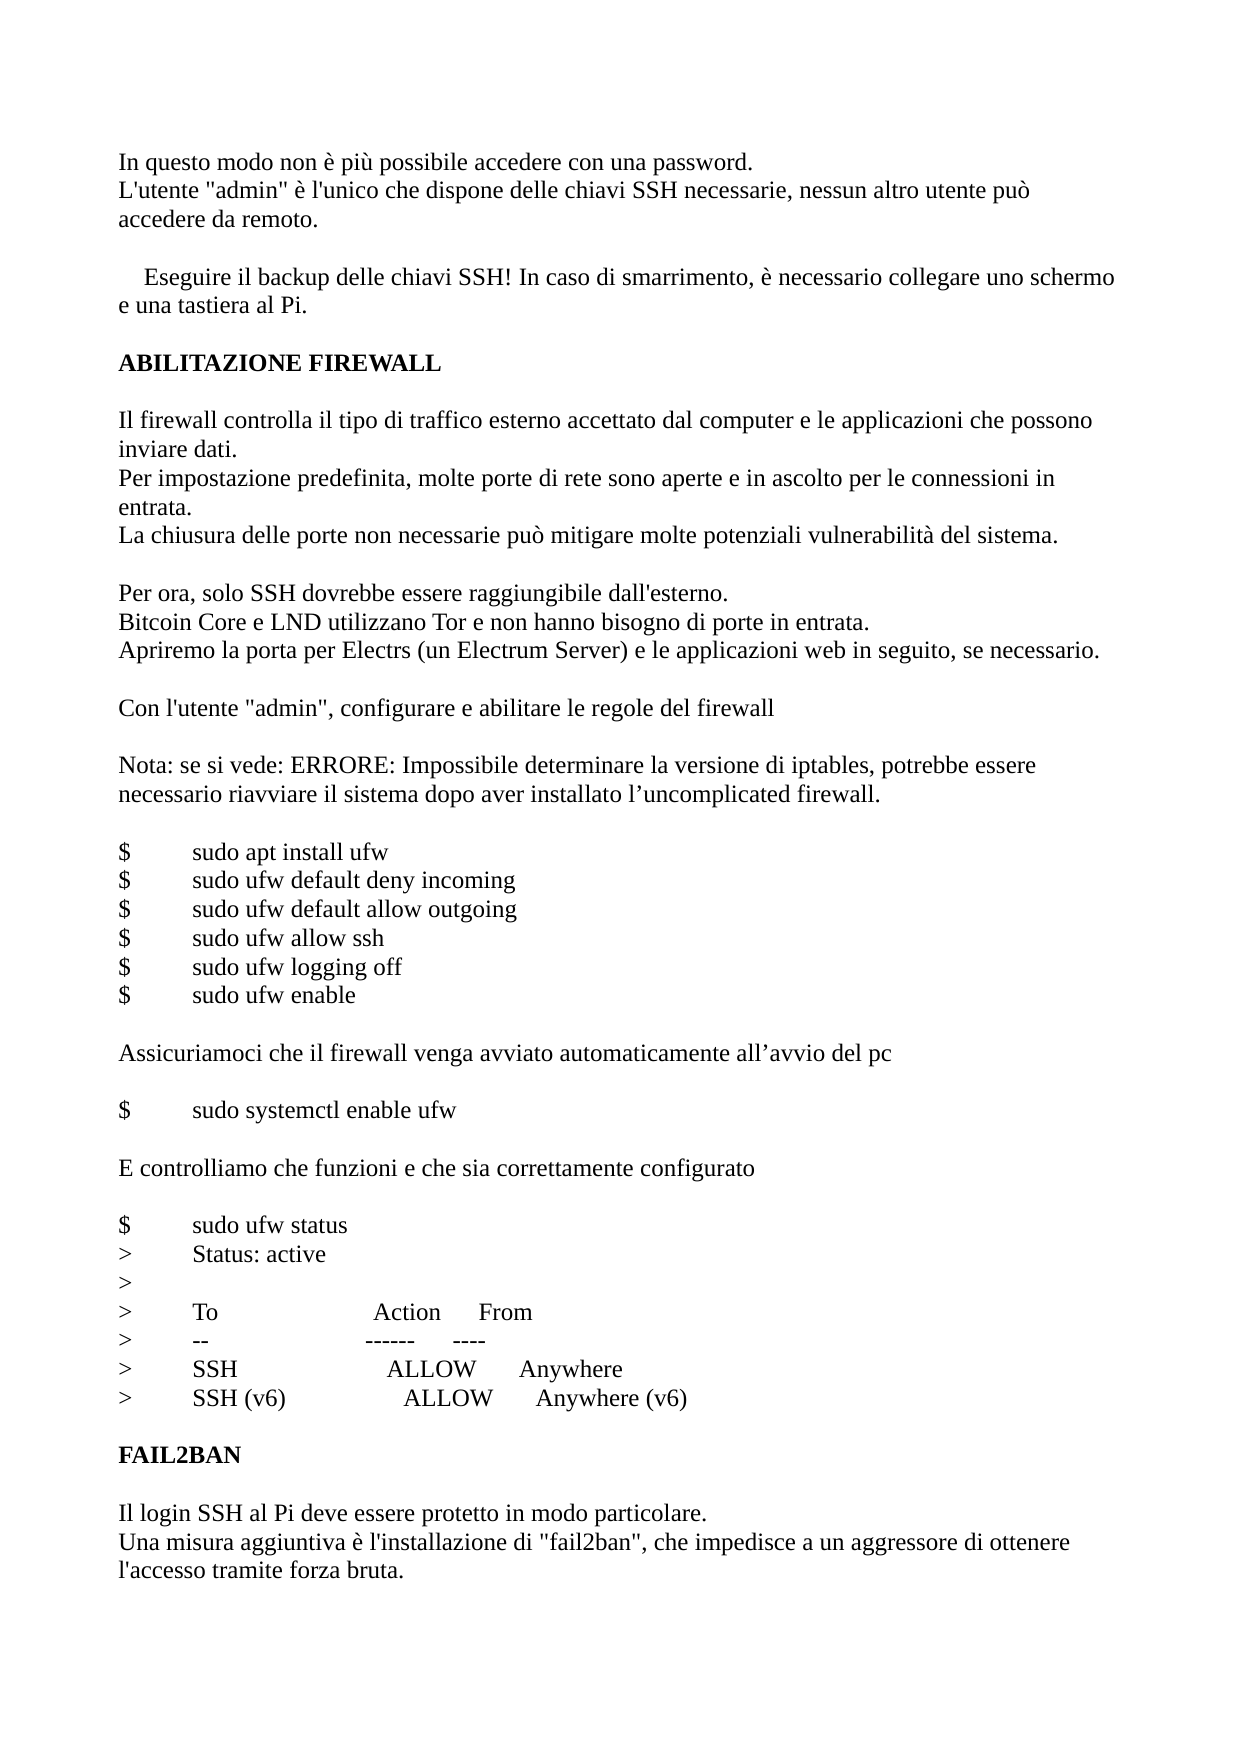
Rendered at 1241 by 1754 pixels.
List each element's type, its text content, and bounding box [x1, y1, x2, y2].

text Bitcoin Core e LND utilizzano Tor e non hanno bisogno di porte in entrata. [118, 607, 1122, 636]
text $ sudo ufw logging off [118, 952, 1122, 981]
text La chiusura delle porte non necessarie può mitigare molte potenziali vulnerabilità del sistema. [118, 521, 1122, 549]
text Nota: se si vede: ERRORE: Impossibile determinare la versione di iptables, potrebbe essere necessario riavviare il sistema dopo aver installato l’uncomplicated firewall. [118, 751, 1122, 808]
text $ sudo ufw allow ssh [118, 923, 1122, 952]
text > To Action From [118, 1297, 1122, 1326]
text > SSH ALLOW Anywhere [118, 1354, 1122, 1383]
text ABILITAZIONE FIREWALL [118, 348, 1122, 377]
text Per ora, solo SSH dovrebbe essere raggiungibile dall'esterno. [118, 578, 1122, 607]
text $ sudo ufw default deny incoming [118, 866, 1122, 894]
text > SSH (v6) ALLOW Anywhere (v6) [118, 1383, 1122, 1412]
text > -- ------ ---- [118, 1326, 1122, 1354]
text Apriremo la porta per Electrs (un Electrum Server) e le applicazioni web in seguito, se necessario. [118, 636, 1122, 664]
text > [118, 1268, 1122, 1297]
text Il login SSH al Pi deve essere protetto in modo particolare. [118, 1498, 1122, 1527]
text E controlliamo che funzioni e che sia correttamente configurato [118, 1153, 1122, 1182]
text L'utente "admin" è l'unico che dispone delle chiavi SSH necessarie, nessun altro utente può accedere da remoto. [118, 176, 1122, 233]
text Il firewall controlla il tipo di traffico esterno accettato dal computer e le applicazioni che possono inviare dati. [118, 406, 1122, 463]
text $ sudo ufw default allow outgoing [118, 894, 1122, 923]
text Con l'utente "admin", configurare e abilitare le regole del firewall [118, 693, 1122, 722]
text In questo modo non è più possibile accedere con una password. [118, 147, 1122, 176]
text Una misura aggiuntiva è l'installazione di "fail2ban", che impedisce a un aggressore di ottenere l'accesso tramite forza bruta. [118, 1527, 1122, 1584]
text > Status: active [118, 1239, 1122, 1268]
text $ sudo ufw enable [118, 981, 1122, 1009]
text $ sudo ufw status [118, 1211, 1122, 1239]
text FAIL2BAN [118, 1441, 1122, 1469]
text Per impostazione predefinita, molte porte di rete sono aperte e in ascolto per le connessioni in entrata. [118, 463, 1122, 521]
text $ sudo apt install ufw [118, 837, 1122, 866]
text Assicuriamoci che il firewall venga avviato automaticamente all’avvio del pc [118, 1038, 1122, 1067]
text $ sudo systemctl enable ufw [118, 1096, 1122, 1124]
text 🚨 Eseguire il backup delle chiavi SSH! In caso di smarrimento, è necessario collegare uno schermo e una tastiera al Pi. [118, 262, 1122, 319]
